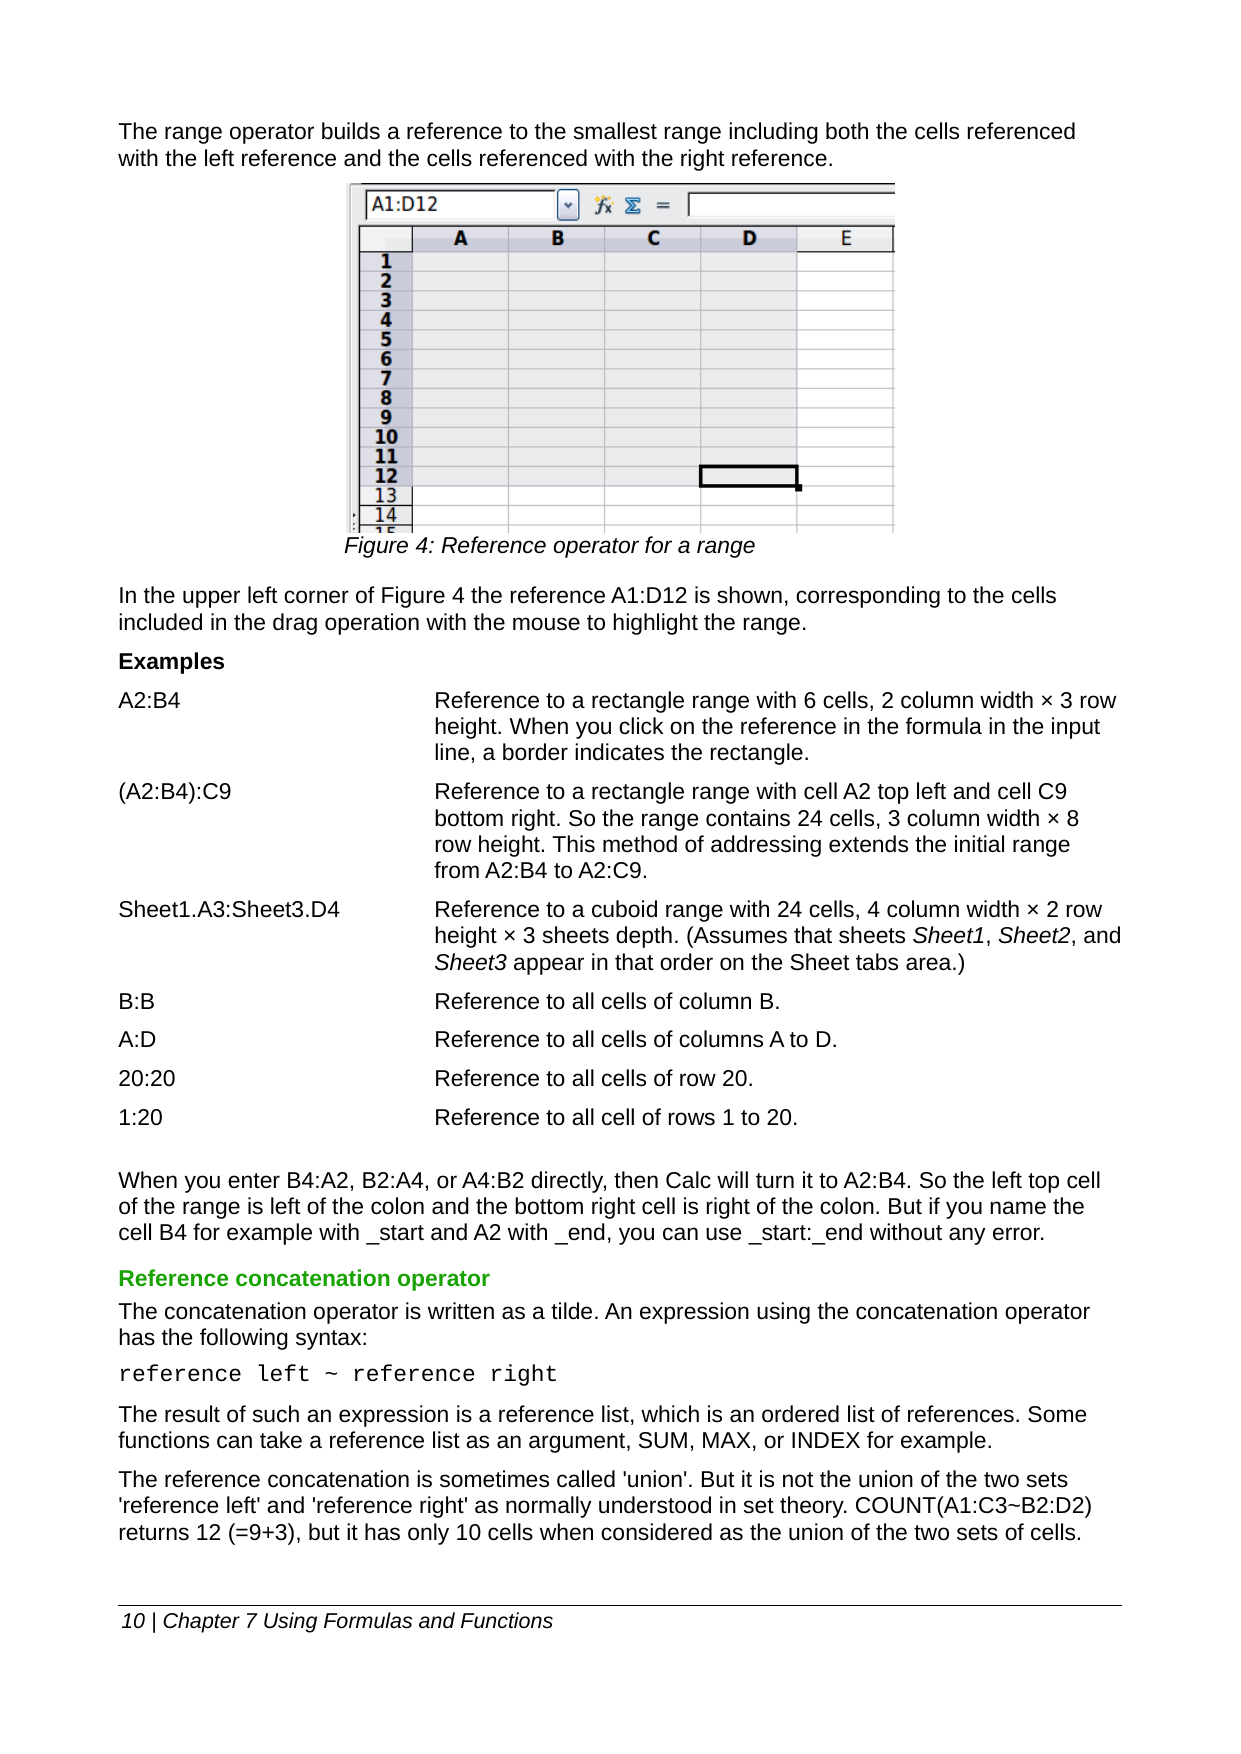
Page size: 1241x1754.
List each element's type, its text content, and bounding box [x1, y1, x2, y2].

table_cell Reference to all cell of rows 1 to 20. [434, 1104, 1122, 1143]
table_cell B:B [118, 988, 434, 1026]
text The reference concatenation is sometimes called 'union'. But it is not the union of the two sets 'reference left' and 'reference right' as normally understood in set theory. COUNT(A1:C3~B2:D2) returns 12 (=9+3), but it has only 10 cells when considered as the union of the two sets of cells. [118, 1466, 1122, 1545]
text The result of such an expression is a reference list, which is an ordered list of references. Some functions can take a reference list as an argument, SUM, MAX, or INDEX for example. [118, 1401, 1122, 1453]
table_cell (A2:B4):C9 [118, 778, 434, 896]
text In the upper left corner of Figure 4 the reference A1:D12 is shown, corresponding to the cells included in the drag operation with the mouse to highlight the range. [118, 582, 1122, 635]
text The range operator builds a reference to the smallest range including both the cells referenced with the left reference and the cells referenced with the right reference. [118, 118, 1122, 171]
text When you enter B4:A2, B2:A4, or A4:B2 directly, then Calc will turn it to A2:B4. So the left top cell of the range is left of the colon and the bottom right cell is right of the colon. But if you name the cell B4 for example with _start and A2 with _end, you can use _start:_end without any error. [118, 1167, 1122, 1246]
picture [345, 183, 895, 533]
table_cell A:D [118, 1026, 434, 1065]
table_cell 20:20 [118, 1065, 434, 1104]
table_cell Reference to all cells of column B. [434, 988, 1122, 1026]
text The concatenation operator is written as a tilde. An expression using the concatenation operator has the following syntax: [118, 1298, 1122, 1350]
text Figure 4: Reference operator for a range [344, 183, 896, 558]
table_cell Reference to all cells of columns A to D. [434, 1026, 1122, 1065]
table_cell Reference to a cuboid range with 24 cells, 4 column width × 2 row height × 3 sheets depth. (Assumes that sheets Sheet1, Sheet2, and Sheet3 appear in that order on the Sheet tabs area.) [434, 896, 1122, 988]
table_header Reference to a rectangle range with 6 cells, 2 column width × 3 row height. When you click on the reference in the formula in the input line, a border indicates the rectangle. [434, 687, 1122, 778]
table_cell 1:20 [118, 1104, 434, 1143]
table_header A2:B4 [118, 687, 434, 778]
table_cell Sheet1.A3:Sheet3.D4 [118, 896, 434, 988]
subtitle Reference concatenation operator [118, 1265, 1122, 1292]
text reference left ~ reference right [118, 1363, 1122, 1389]
table_cell Reference to a rectangle range with cell A2 top left and cell C9 bottom right. So the range contains 24 cells, 3 column width × 8 row height. This method of addressing extends the initial range from A2:B4 to A2:C9. [434, 778, 1122, 896]
text Examples [118, 648, 1122, 674]
table_cell Reference to all cells of row 20. [434, 1065, 1122, 1104]
